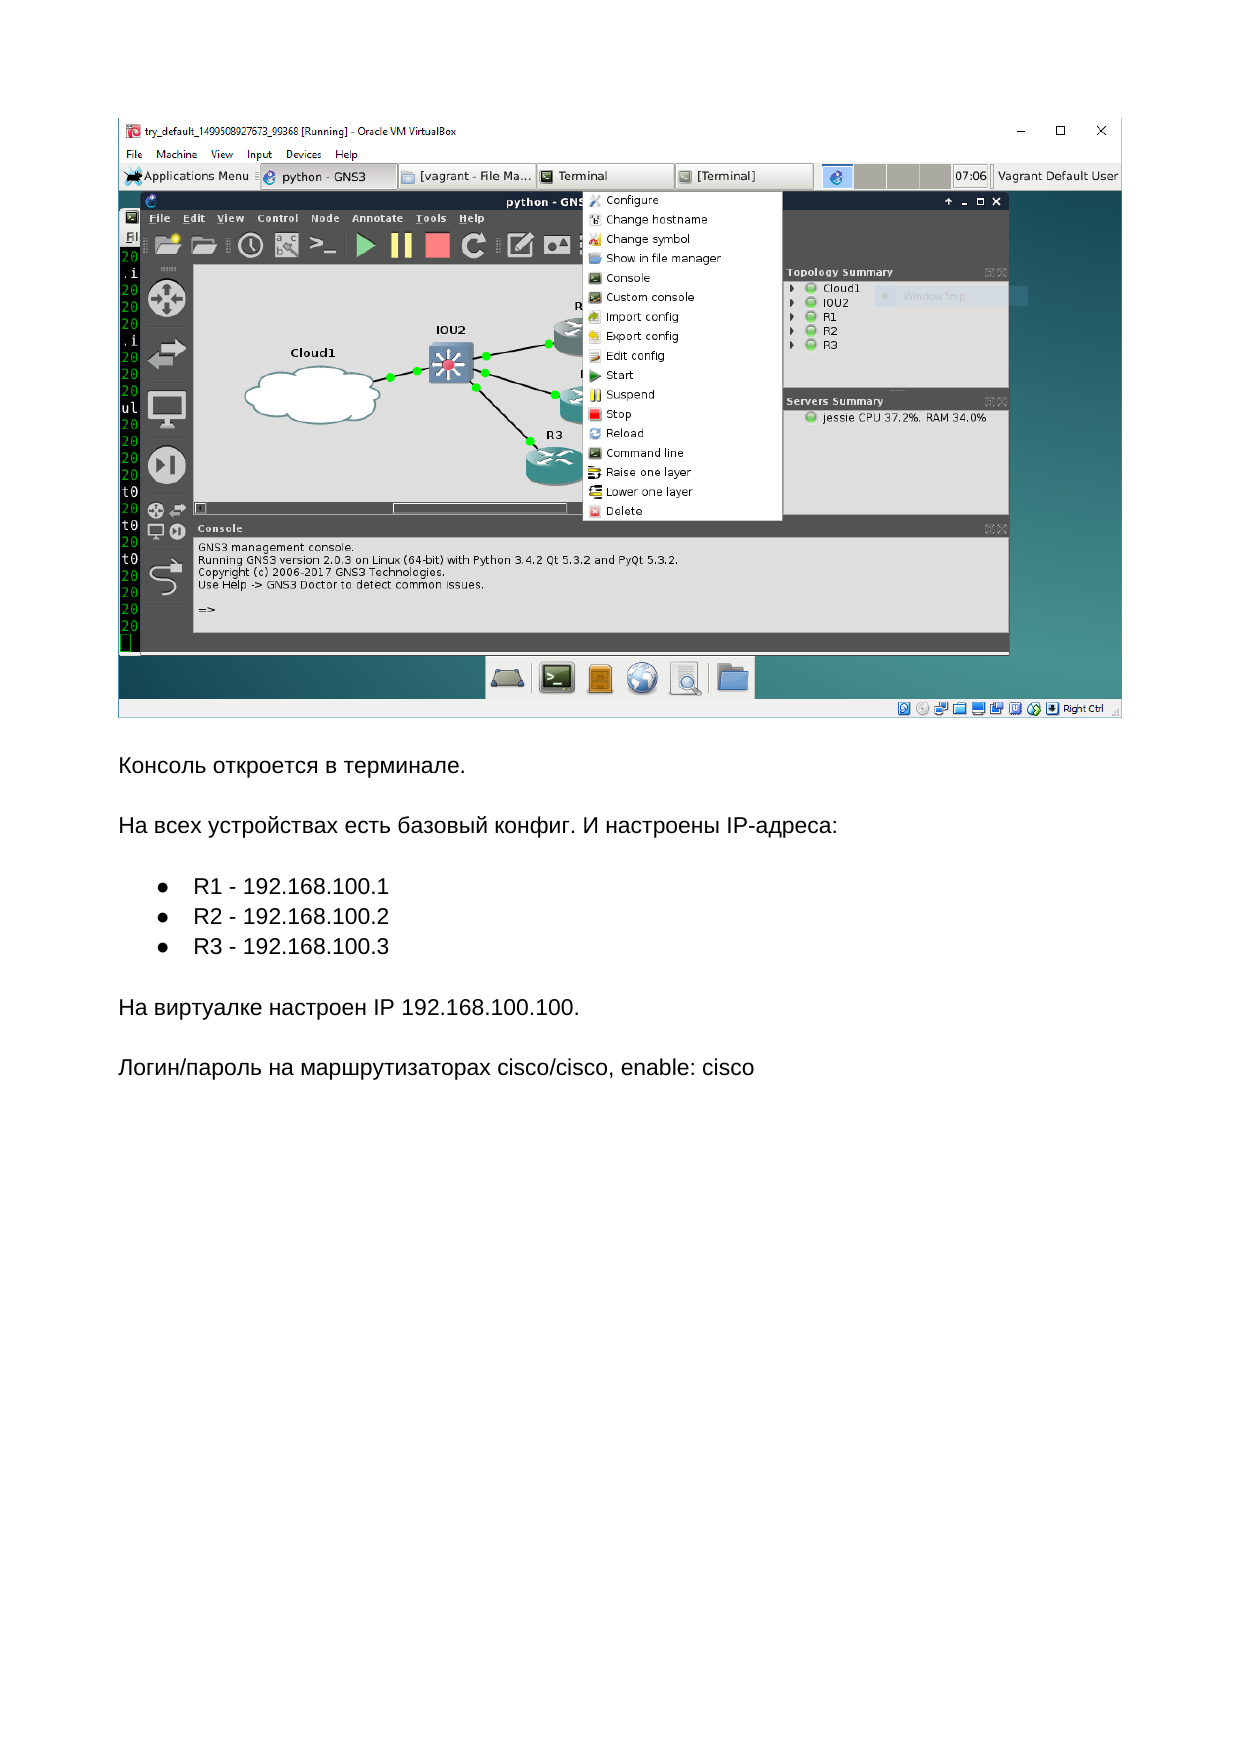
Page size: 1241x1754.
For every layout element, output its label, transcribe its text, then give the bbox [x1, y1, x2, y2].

text Логин/пароль на маршрутизаторах cisco/cisco, enable: cisco [118, 1054, 1122, 1081]
text На всех устройствах есть базовый конфиг. И настроены IP-адреса: [118, 812, 1122, 869]
picture [118, 118, 1122, 718]
list R3 - 192.168.100.3 [156, 933, 1122, 960]
list R1 - 192.168.100.1 [156, 873, 1122, 899]
text Консоль откроется в терминале. [118, 752, 1122, 778]
text На виртуалке настроен IP 192.168.100.100. [118, 994, 1122, 1020]
list R2 - 192.168.100.2 [156, 903, 1122, 929]
